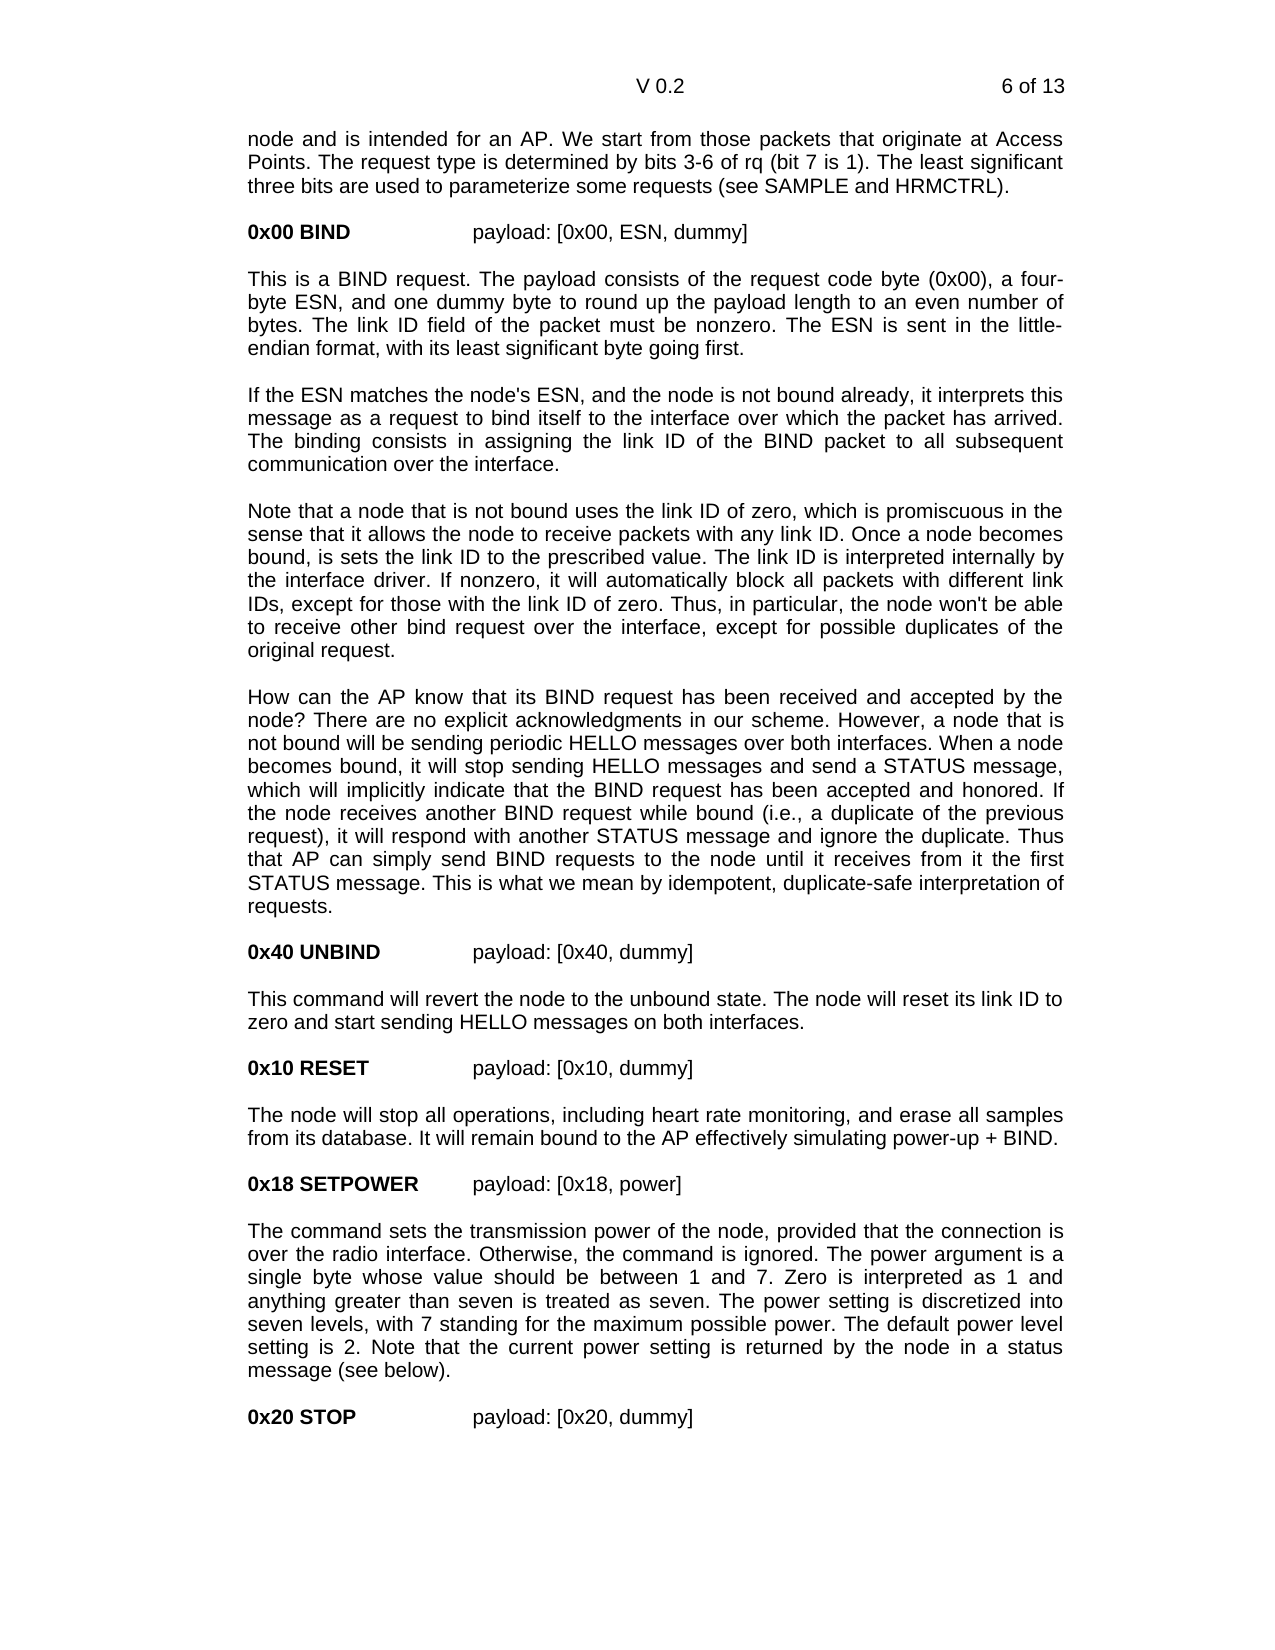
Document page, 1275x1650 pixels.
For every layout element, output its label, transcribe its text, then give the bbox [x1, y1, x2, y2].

text The command sets the transmission power of the node, provided that the connection is over the radio interface. Otherwise, the command is ignored. The power argument is a single byte whose value should be between 1 and 7. Zero is interpreted as 1 and anything greater than seven is treated as seven. The power setting is discretized into seven levels, with 7 standing for the maximum possible power. The default power level setting is 2. Note that the current power setting is returned by the node in a status message (see below). [247, 1219, 1065, 1382]
text If the ESN matches the node's ESN, and the node is not bound already, it interprets this message as a request to bind itself to the interface over which the packet has arrived. The binding consists in assigning the link ID of the BIND packet to all subsequent communication over the interface. [247, 383, 1065, 476]
text This is a BIND request. The payload consists of the request code byte (0x00), a four-byte ESN, and one dummy byte to round up the payload length to an even number of bytes. The link ID field of the packet must be nonzero. The ESN is sent in the little-endian format, with its least significant byte going first. [247, 267, 1065, 360]
text 0x00 BIND payload: [0x00, ESN, dummy] [247, 221, 1065, 244]
text 0x18 SETPOWER payload: [0x18, power] [247, 1173, 1065, 1196]
text 0x40 UNBIND payload: [0x40, dummy] [247, 941, 1065, 964]
text node and is intended for an AP. We start from those packets that originate at Access Points. The request type is determined by bits 3-6 of rq (bit 7 is 1). The least significant three bits are used to parameterize some requests (see SAMPLE and HRMCTRL). [247, 128, 1065, 197]
text 0x20 STOP payload: [0x20, dummy] [247, 1405, 1065, 1428]
text This command will revert the node to the unbound state. The node will reset its link ID to zero and start sending HELLO messages on both interfaces. [247, 987, 1065, 1034]
text The node will stop all operations, including heart rate monitoring, and erase all samples from its database. It will remain bound to the AP effectively simulating power-up + BIND. [247, 1103, 1065, 1150]
text How can the AP know that its BIND request has been received and accepted by the node? There are no explicit acknowledgments in our scheme. However, a node that is not bound will be sending periodic HELLO messages over both interfaces. When a node becomes bound, it will stop sending HELLO messages and send a STATUS message, which will implicitly indicate that the BIND request has been accepted and honored. If the node receives another BIND request while bound (i.e., a duplicate of the previous request), it will respond with another STATUS message and ignore the duplicate. Thus that AP can simply send BIND requests to the node until it receives from it the first STATUS message. This is what we mean by idempotent, duplicate-safe interpretation of requests. [247, 685, 1065, 917]
text Note that a node that is not bound uses the link ID of zero, which is promiscuous in the sense that it allows the node to receive packets with any link ID. Once a node becomes bound, is sets the link ID to the prescribed value. The link ID is interpreted internally by the interface driver. If nonzero, it will automatically block all packets with different link IDs, except for those with the link ID of zero. Thus, in particular, the node won't be able to receive other bind request over the interface, except for possible duplicates of the original request. [247, 499, 1065, 662]
text 0x10 RESET payload: [0x10, dummy] [247, 1057, 1065, 1080]
